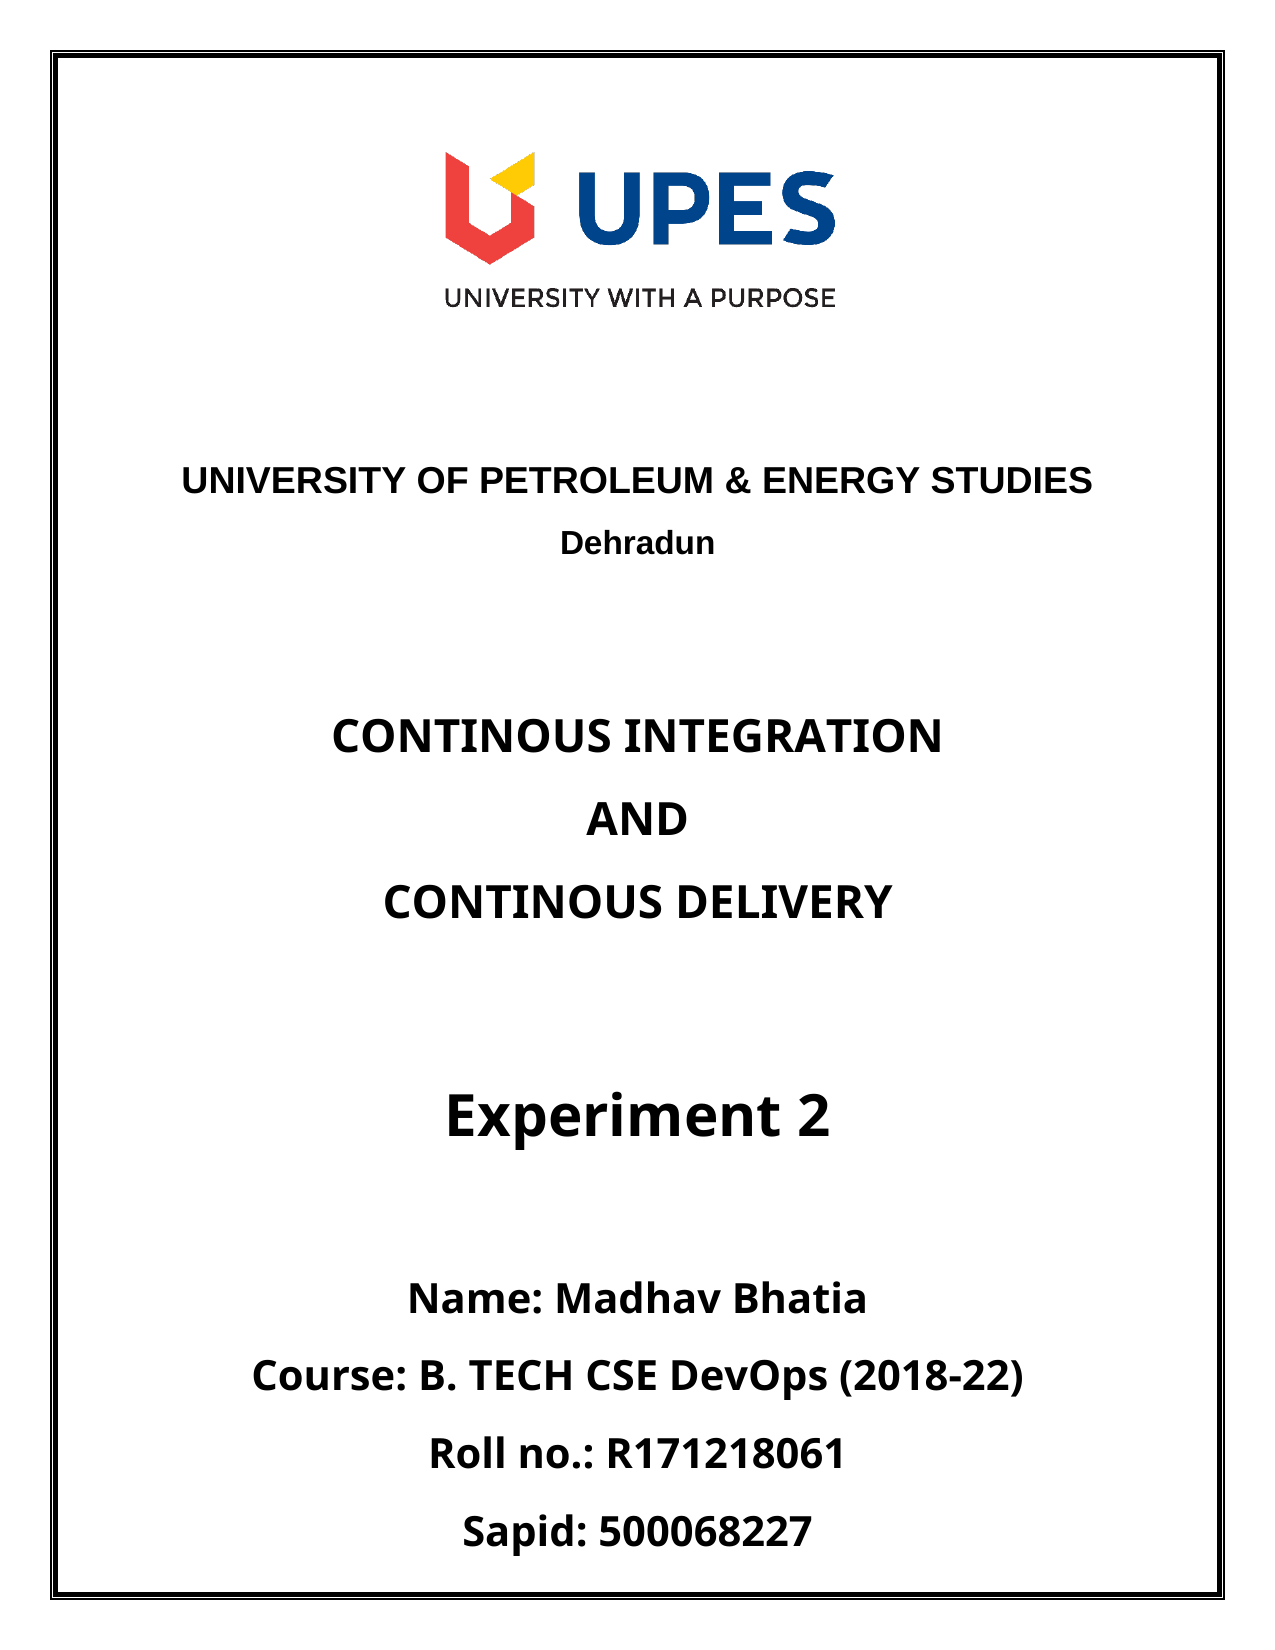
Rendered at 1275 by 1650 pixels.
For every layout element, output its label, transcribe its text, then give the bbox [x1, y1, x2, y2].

text CONTINOUS INTEGRATION [75, 703, 1200, 765]
text Dehradun [75, 523, 1200, 561]
text Roll no.: R171218061 [75, 1424, 1200, 1481]
text Sapid: 500068227 [75, 1501, 1200, 1558]
text Name: Madhav Bhatia [75, 1269, 1200, 1325]
picture [429, 137, 846, 322]
text UNIVERSITY OF PETROLEUM & ENERGY STUDIES [75, 459, 1200, 502]
text CONTINOUS DELIVERY [75, 869, 1200, 932]
text Experiment 2 [75, 1074, 1200, 1153]
text Course: B. TECH CSE DevOps (2018-22) [75, 1346, 1200, 1403]
text AND [75, 786, 1200, 849]
